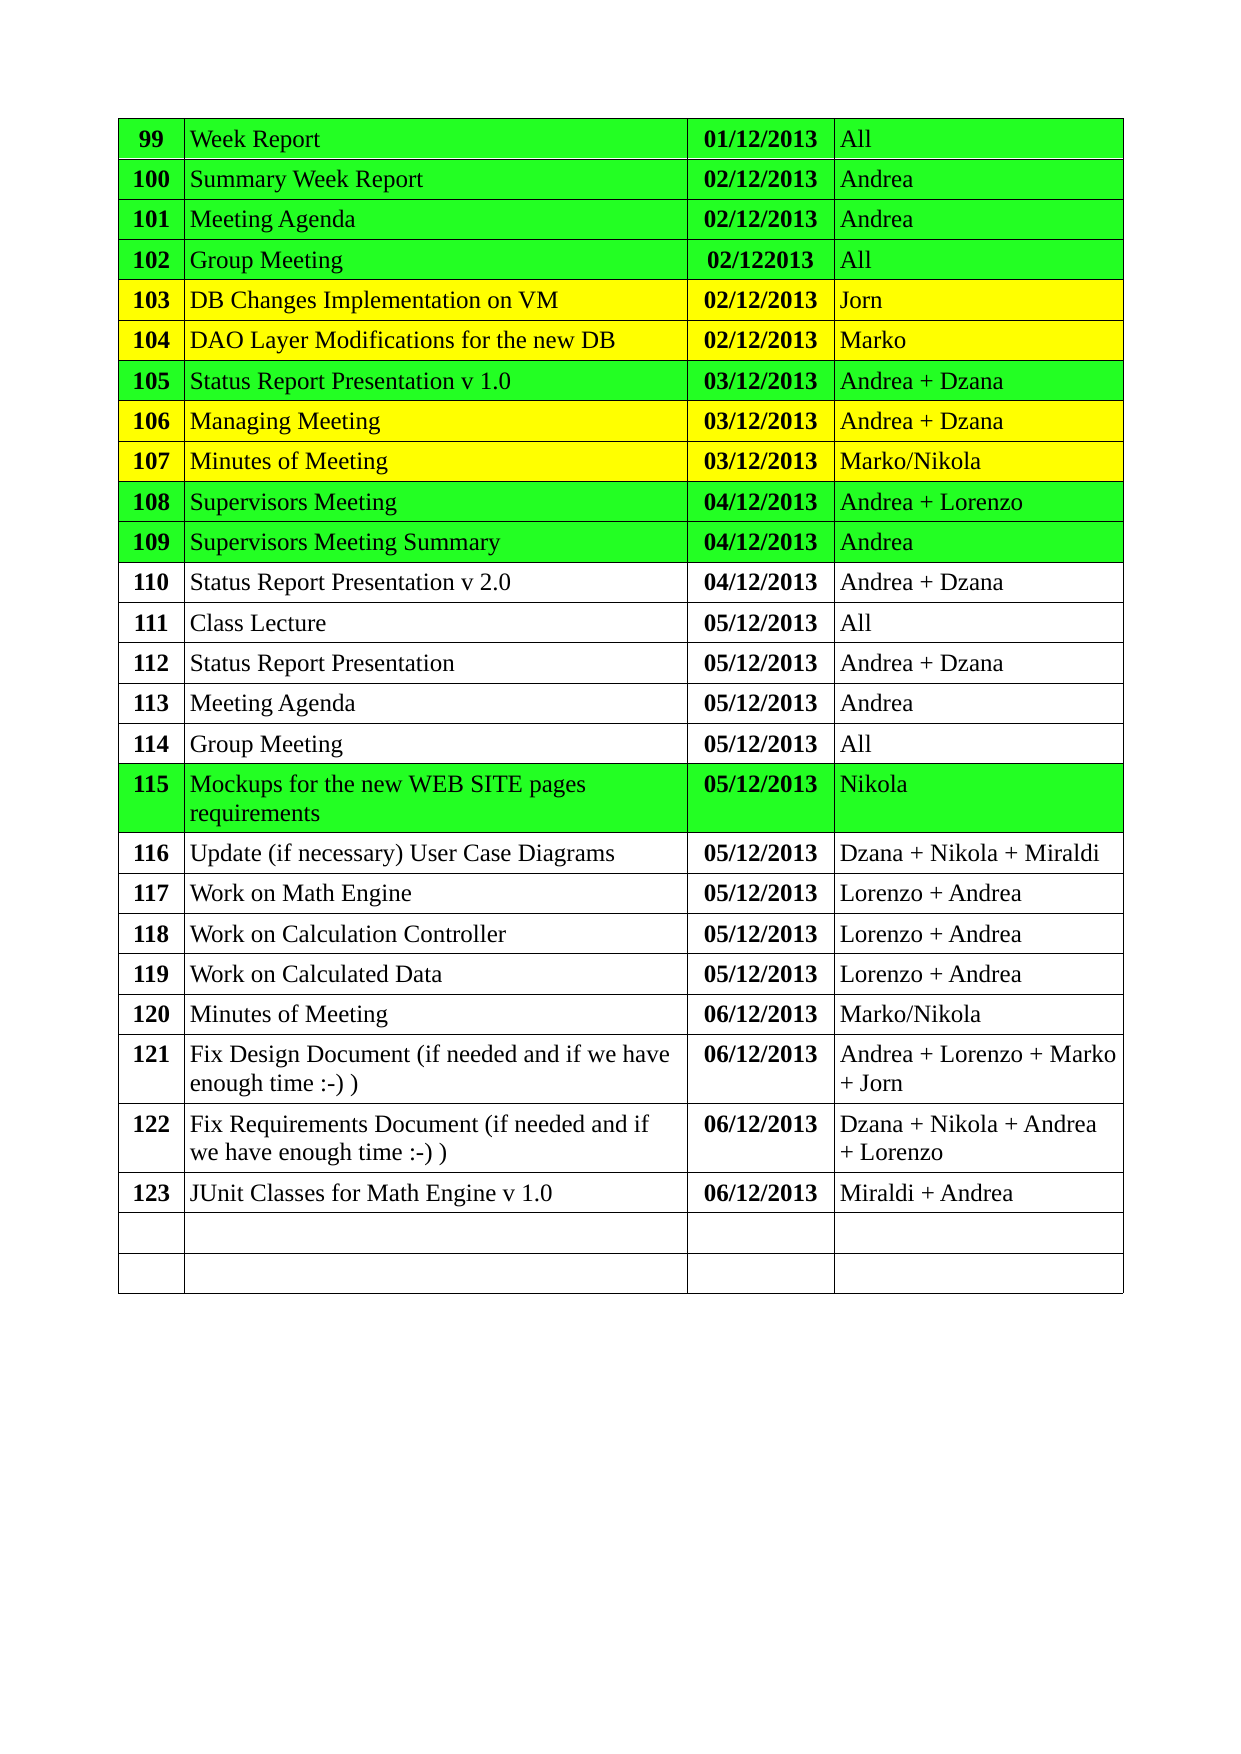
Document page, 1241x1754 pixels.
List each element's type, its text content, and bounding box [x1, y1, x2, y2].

table_cell 121 [119, 1035, 184, 1103]
table_cell Andrea + Lorenzo + Marko + Jorn [835, 1035, 1123, 1103]
table_cell Andrea + Dzana [835, 563, 1123, 602]
table_cell Miraldi + Andrea [835, 1173, 1123, 1212]
table_cell 119 [119, 954, 184, 993]
table_cell Minutes of Meeting [185, 995, 687, 1034]
table_cell Status Report Presentation [185, 643, 687, 682]
table_cell Nikola [835, 764, 1123, 832]
table_cell Andrea [835, 522, 1123, 562]
table_cell Mockups for the new WEB SITE pages requirements [185, 764, 687, 832]
table_cell DAO Layer Modifications for the new DB [185, 321, 687, 360]
table_cell Andrea [835, 684, 1123, 723]
table_cell Class Lecture [185, 603, 687, 642]
table_cell Managing Meeting [185, 401, 687, 441]
table_cell Summary Week Report [185, 160, 687, 199]
table_cell Fix Design Document (if needed and if we have enough time :-) ) [185, 1035, 687, 1103]
table_cell Andrea [835, 200, 1123, 239]
table_cell [185, 1254, 687, 1293]
table_cell Update (if necessary) User Case Diagrams [185, 833, 687, 872]
table_cell 05/12/2013 [688, 684, 834, 723]
table_cell DB Changes Implementation on VM [185, 280, 687, 320]
table_cell 114 [119, 724, 184, 763]
table_cell 04/12/2013 [688, 522, 834, 562]
table_cell Marko/Nikola [835, 442, 1123, 481]
table_cell 02/122013 [688, 240, 834, 279]
table_cell 02/12/2013 [688, 280, 834, 320]
table_cell 104 [119, 321, 184, 360]
table_cell 04/12/2013 [688, 563, 834, 602]
table_cell Group Meeting [185, 724, 687, 763]
table_cell 117 [119, 874, 184, 913]
table_cell Meeting Agenda [185, 200, 687, 239]
table_cell 105 [119, 361, 184, 400]
table_cell Minutes of Meeting [185, 442, 687, 481]
table_cell [119, 1213, 184, 1252]
table_cell 108 [119, 482, 184, 521]
table_cell All [835, 119, 1123, 158]
table_cell 03/12/2013 [688, 361, 834, 400]
table_cell 109 [119, 522, 184, 562]
table_cell Andrea + Lorenzo [835, 482, 1123, 521]
table_cell Meeting Agenda [185, 684, 687, 723]
table_cell 110 [119, 563, 184, 602]
table_cell 02/12/2013 [688, 160, 834, 199]
table_cell Work on Math Engine [185, 874, 687, 913]
table_cell 01/12/2013 [688, 119, 834, 158]
table_cell Supervisors Meeting [185, 482, 687, 521]
table_cell [688, 1254, 834, 1293]
table_cell All [835, 240, 1123, 279]
table_cell Lorenzo + Andrea [835, 874, 1123, 913]
table_cell Week Report [185, 119, 687, 158]
table_cell 120 [119, 995, 184, 1034]
table_cell Jorn [835, 280, 1123, 320]
table_cell Marko/Nikola [835, 995, 1123, 1034]
table_cell Marko [835, 321, 1123, 360]
table_cell 99 [119, 119, 184, 158]
table_cell All [835, 603, 1123, 642]
table_cell 05/12/2013 [688, 724, 834, 763]
table_cell All [835, 724, 1123, 763]
table_cell 102 [119, 240, 184, 279]
table_cell 05/12/2013 [688, 833, 834, 872]
table_cell Fix Requirements Document (if needed and if we have enough time :-) ) [185, 1104, 687, 1172]
table_cell Andrea + Dzana [835, 643, 1123, 682]
table_cell [185, 1213, 687, 1252]
table_cell 06/12/2013 [688, 995, 834, 1034]
table_cell 118 [119, 914, 184, 953]
table_cell 03/12/2013 [688, 442, 834, 481]
table_cell 02/12/2013 [688, 200, 834, 239]
table_cell Status Report Presentation v 2.0 [185, 563, 687, 602]
table_cell 04/12/2013 [688, 482, 834, 521]
table_cell Lorenzo + Andrea [835, 954, 1123, 993]
table_cell 115 [119, 764, 184, 832]
table_cell Group Meeting [185, 240, 687, 279]
table_cell 06/12/2013 [688, 1173, 834, 1212]
table_cell 100 [119, 160, 184, 199]
table_cell 103 [119, 280, 184, 320]
table_cell 123 [119, 1173, 184, 1212]
table_cell Dzana + Nikola + Andrea + Lorenzo [835, 1104, 1123, 1172]
table_cell [119, 1254, 184, 1293]
table_cell [835, 1213, 1123, 1252]
table_cell Dzana + Nikola + Miraldi [835, 833, 1123, 872]
table_cell Andrea [835, 160, 1123, 199]
table_cell 05/12/2013 [688, 603, 834, 642]
table_cell 107 [119, 442, 184, 481]
table_cell 122 [119, 1104, 184, 1172]
table_cell Work on Calculated Data [185, 954, 687, 993]
table_cell 06/12/2013 [688, 1035, 834, 1103]
table_cell 112 [119, 643, 184, 682]
table_cell 06/12/2013 [688, 1104, 834, 1172]
table_cell Status Report Presentation v 1.0 [185, 361, 687, 400]
table_cell Andrea + Dzana [835, 361, 1123, 400]
table_cell 05/12/2013 [688, 764, 834, 832]
table_cell [835, 1254, 1123, 1293]
table_cell 113 [119, 684, 184, 723]
table_cell Supervisors Meeting Summary [185, 522, 687, 562]
table_cell 05/12/2013 [688, 643, 834, 682]
table_cell [688, 1213, 834, 1252]
table_cell 111 [119, 603, 184, 642]
table_cell 05/12/2013 [688, 874, 834, 913]
table_cell 101 [119, 200, 184, 239]
table_cell Lorenzo + Andrea [835, 914, 1123, 953]
table_cell 106 [119, 401, 184, 441]
table_cell 03/12/2013 [688, 401, 834, 441]
table_cell 05/12/2013 [688, 954, 834, 993]
table_cell JUnit Classes for Math Engine v 1.0 [185, 1173, 687, 1212]
table_cell 05/12/2013 [688, 914, 834, 953]
table_cell 02/12/2013 [688, 321, 834, 360]
table_cell Andrea + Dzana [835, 401, 1123, 441]
table_cell Work on Calculation Controller [185, 914, 687, 953]
table_cell 116 [119, 833, 184, 872]
